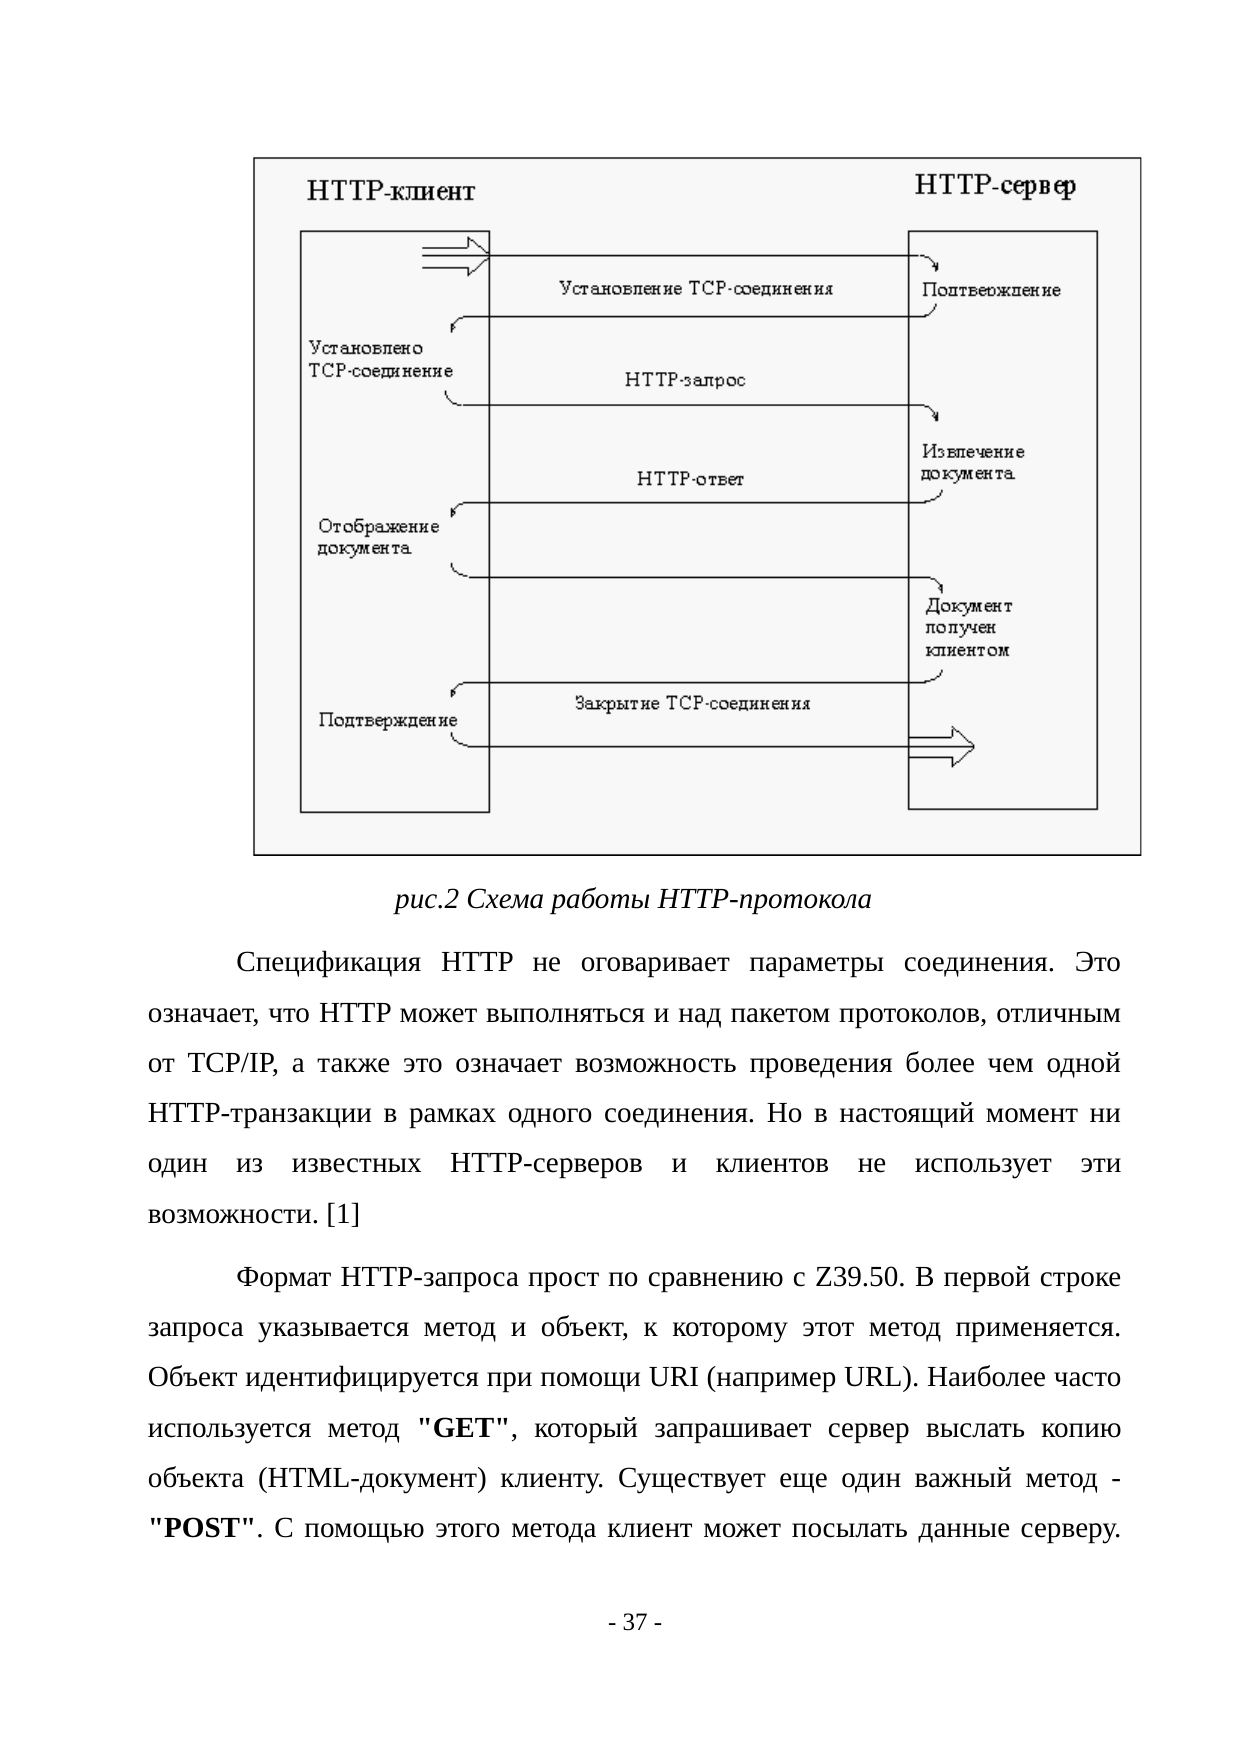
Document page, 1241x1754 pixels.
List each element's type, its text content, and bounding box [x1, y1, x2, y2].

text рис.2 Схема работы HTTP-протокола [148, 148, 1158, 915]
text Спецификация HTTP не оговаривает параметры соединения. Это означает, что HTTP может выполняться и над пакетом протоколов, отличным от TCP/IP, а также это означает возможность проведения более чем одной HTTP-транзакции в рамках одного соединения. Но в настоящий момент ни один из известных HTTP-серверов и клиентов не использует эти возможности. [1] [148, 944, 1122, 1229]
picture [252, 156, 1142, 856]
text Формат HTTP-запроса прост по сравнению с Z39.50. В первой строке запроса указывается метод и объект, к которому этот метод применяется. Объект идентифицируется при помощи URI (например URL). Наиболее часто используется метод "GET", который запрашивает сервер выслать копию объекта (HTML-документ) клиенту. Существует еще один важный метод - "POST". С помощью этого метода клиент может посылать данные серверу. [148, 1259, 1122, 1544]
